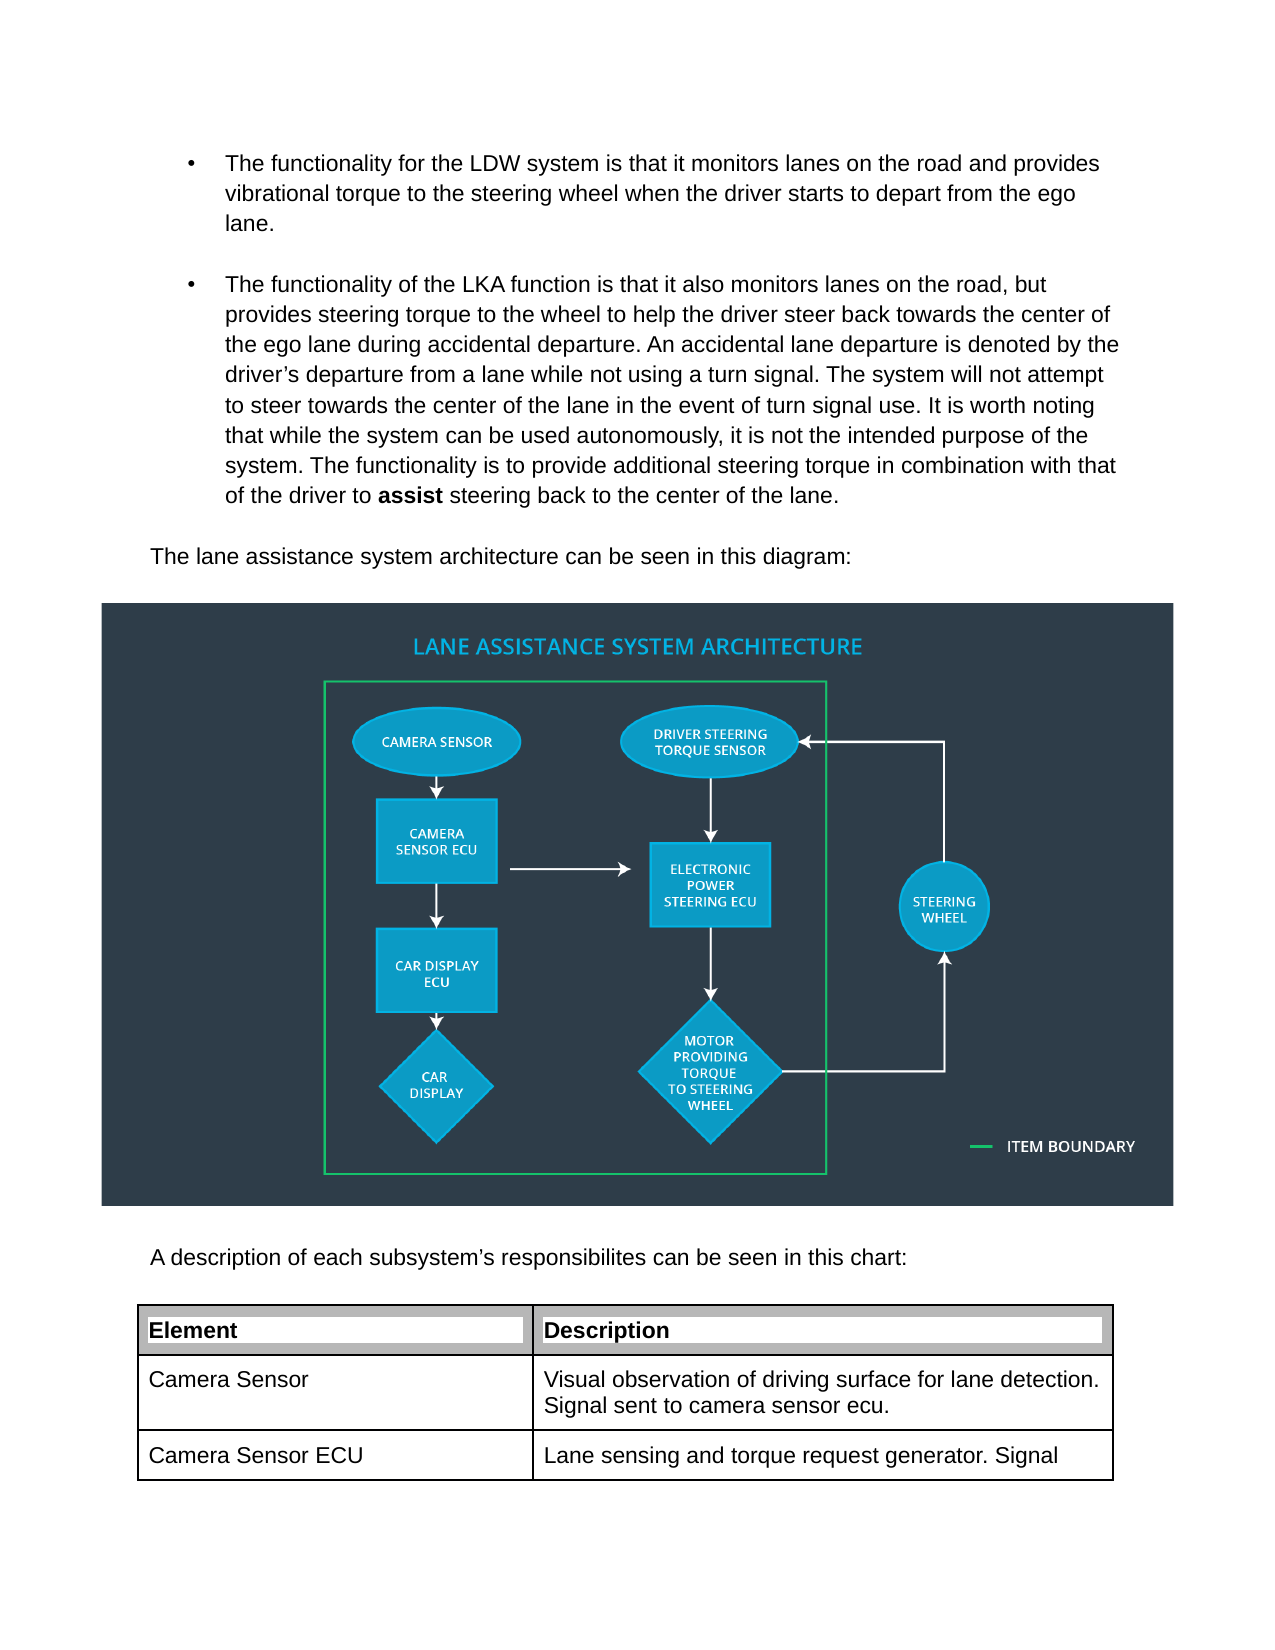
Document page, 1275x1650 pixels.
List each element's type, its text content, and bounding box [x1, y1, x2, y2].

picture [101, 603, 1174, 1206]
table_cell Camera Sensor ECU [139, 1431, 532, 1478]
table_cell Camera Sensor [139, 1356, 532, 1429]
table_header Element [139, 1306, 532, 1354]
text The lane assistance system architecture can be seen in this diagram: [150, 543, 1125, 569]
table_cell Visual observation of driving surface for lane detection. Signal sent to camera sensor ecu. [534, 1356, 1112, 1429]
list The functionality of the LKA function is that it also monitors lanes on the road, but provides steering torque to the wheel to help the driver steer back towards the center of the ego lane during accidental departure. An accidental lane departure is denoted by the driver’s departure from a lane while not using a turn signal. The system will not attempt to steer towards the center of the lane in the event of turn signal use. It is worth noting that while the system can be used autonomously, it is not the intended purpose of the system. The functionality is to provide additional steering torque in combination with that of the driver to assist steering back to the center of the lane. [187, 271, 1125, 509]
table_cell Lane sensing and torque request generator. Signal [534, 1431, 1112, 1478]
table_header Description [534, 1306, 1112, 1354]
list The functionality for the LDW system is that it monitors lanes on the road and provides vibrational torque to the steering wheel when the driver starts to depart from the ego lane. [187, 150, 1125, 237]
text A description of each subsystem’s responsibilites can be seen in this chart: [150, 1244, 1125, 1270]
